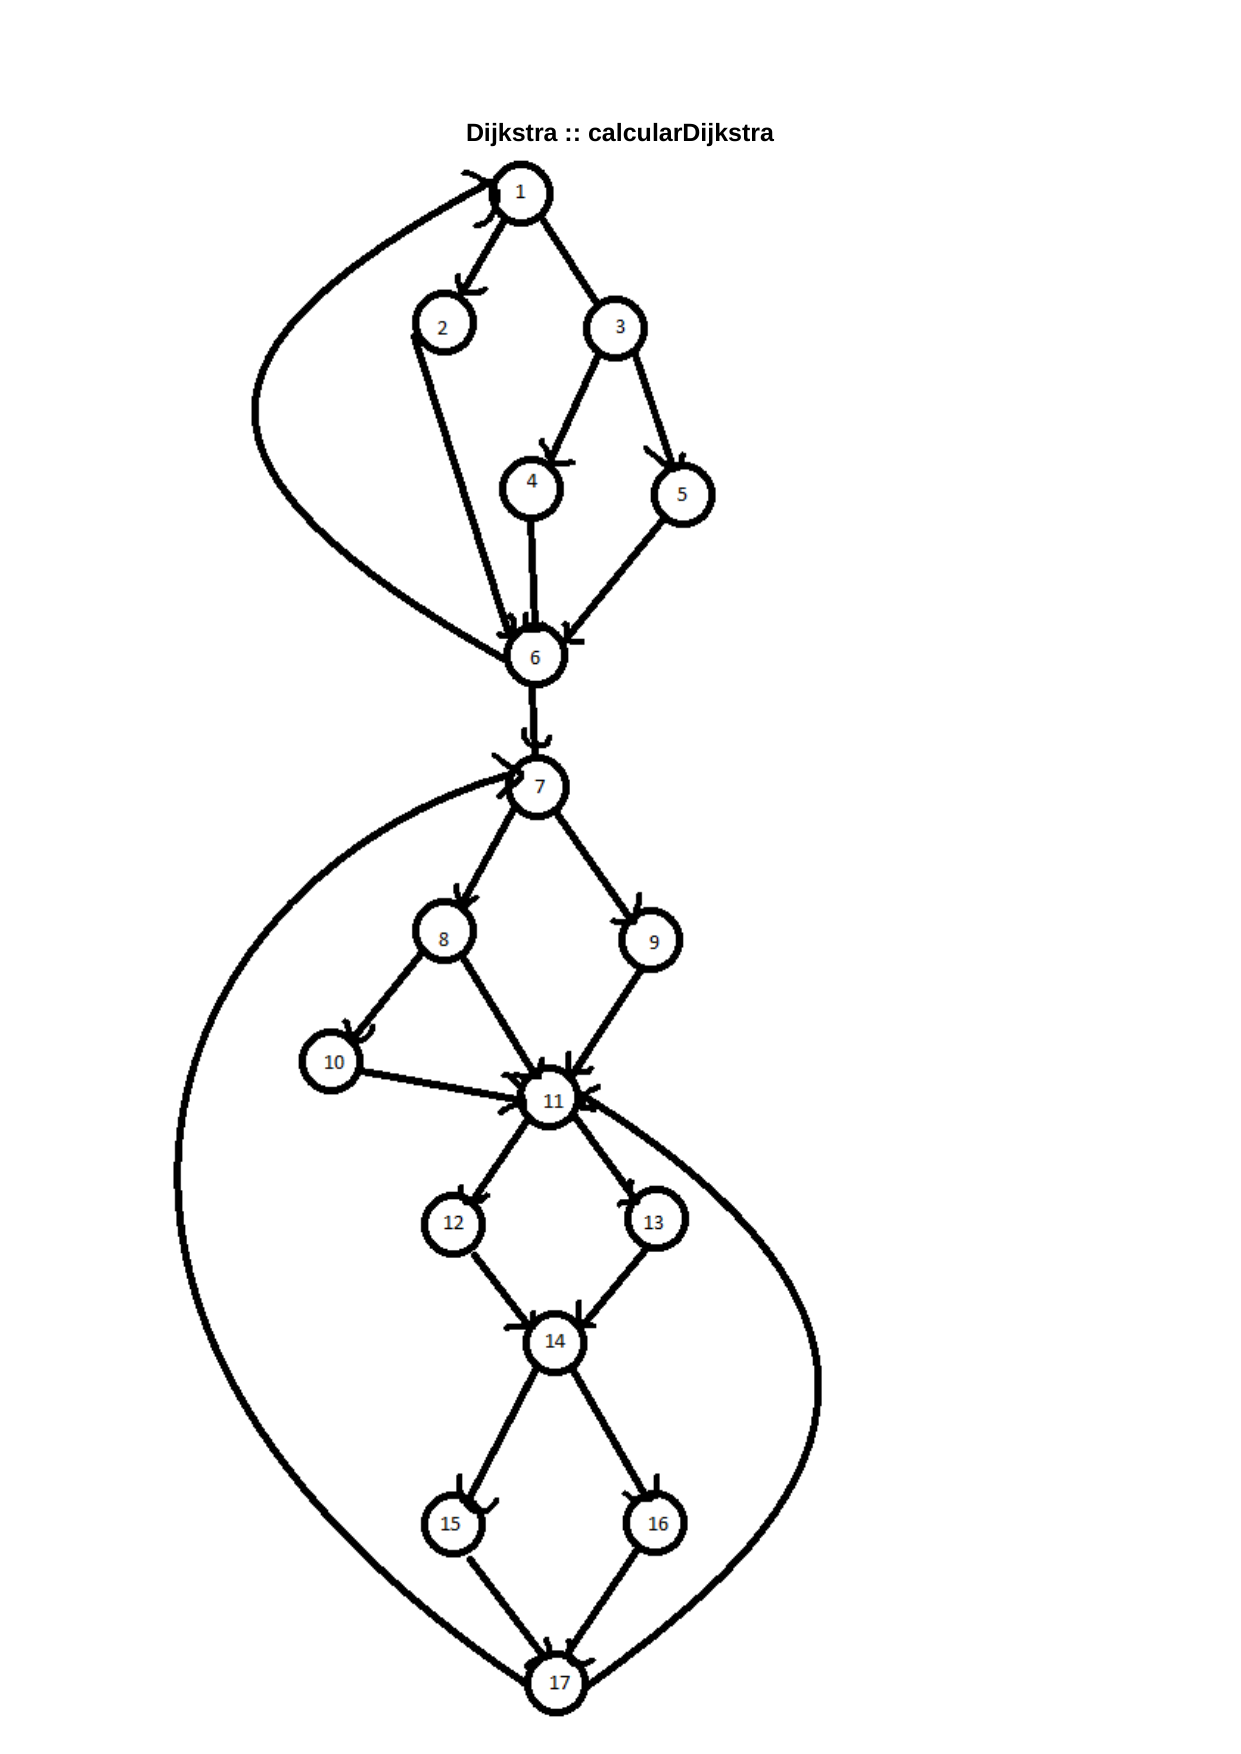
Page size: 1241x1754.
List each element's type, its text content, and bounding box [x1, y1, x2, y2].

text Dijkstra :: calcularDijkstra [118, 118, 1122, 147]
picture [159, 155, 1062, 1754]
